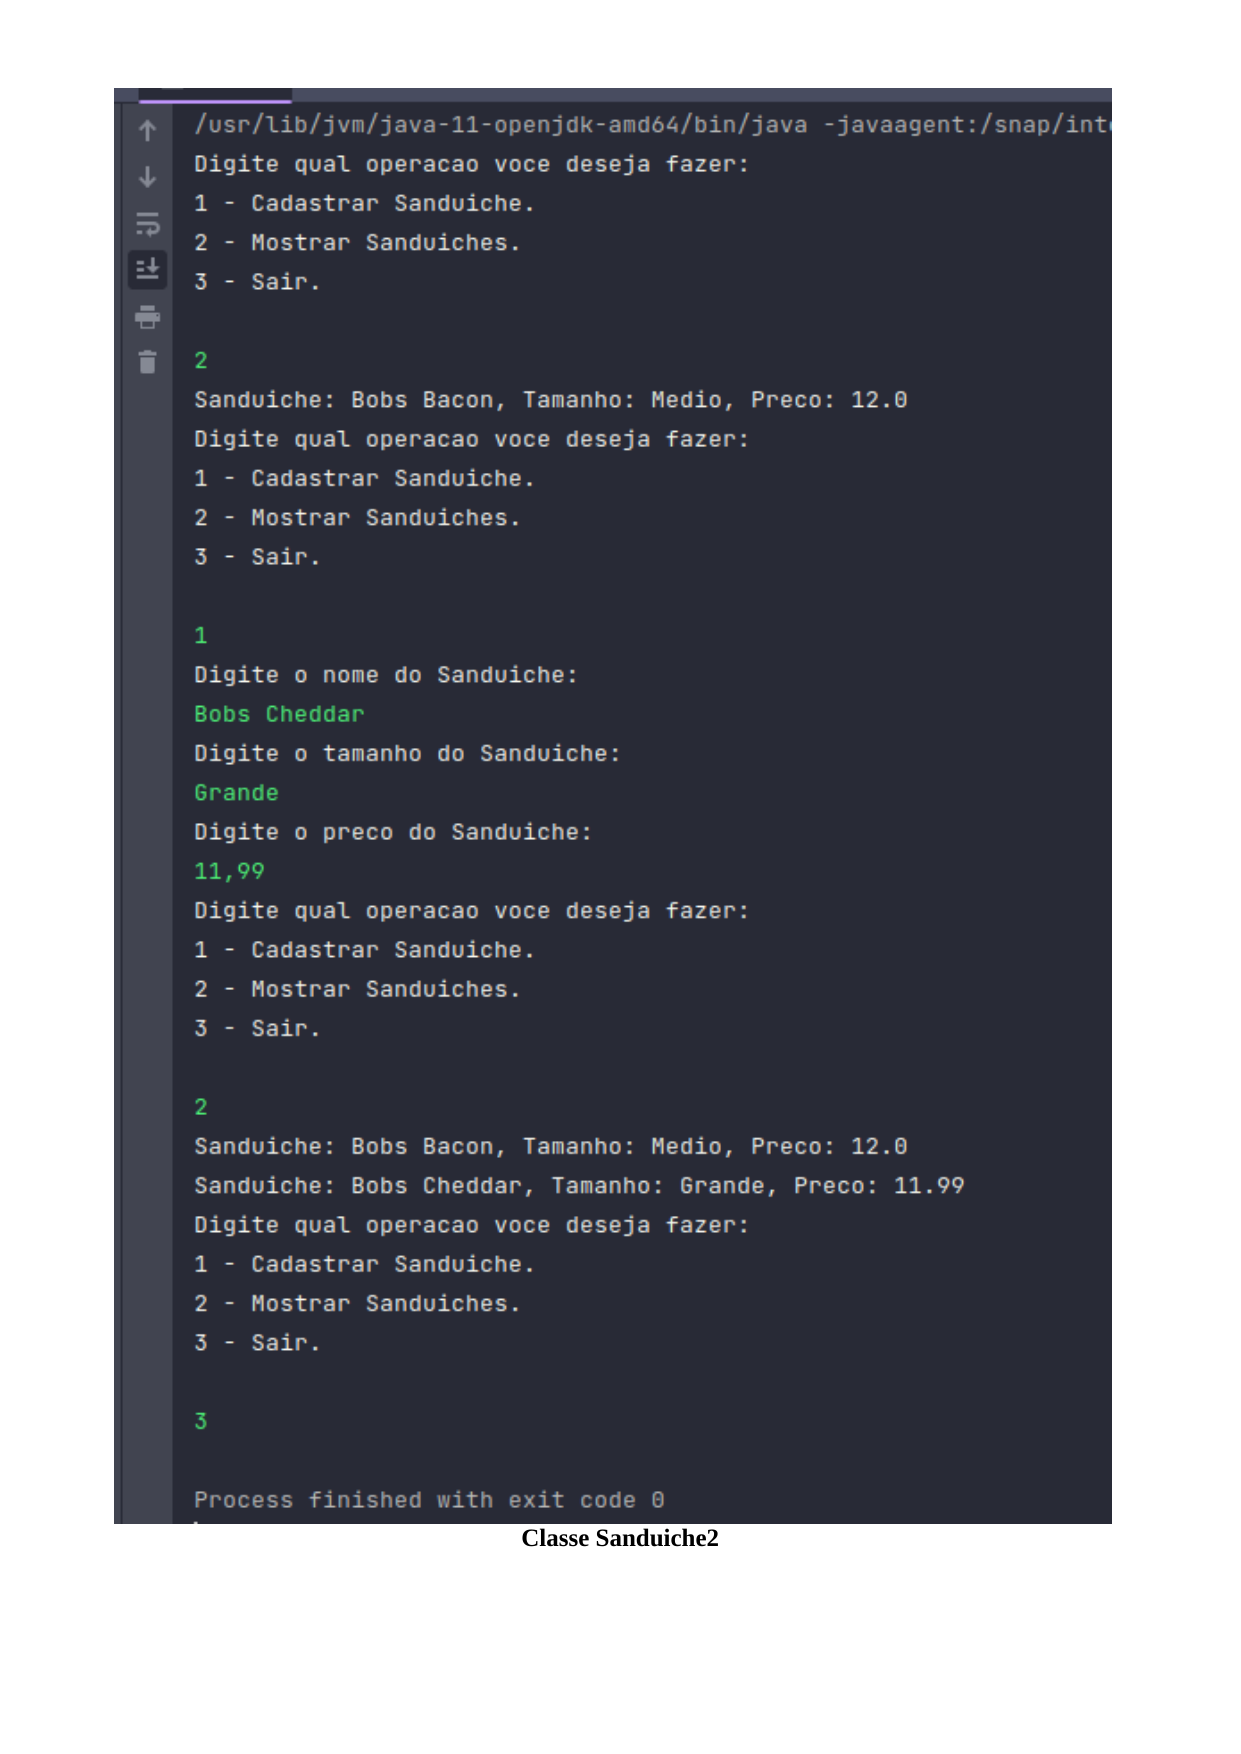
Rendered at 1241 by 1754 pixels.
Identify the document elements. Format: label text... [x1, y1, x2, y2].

text Classe Sanduiche2 [118, 118, 1122, 1552]
picture [114, 88, 1112, 1524]
